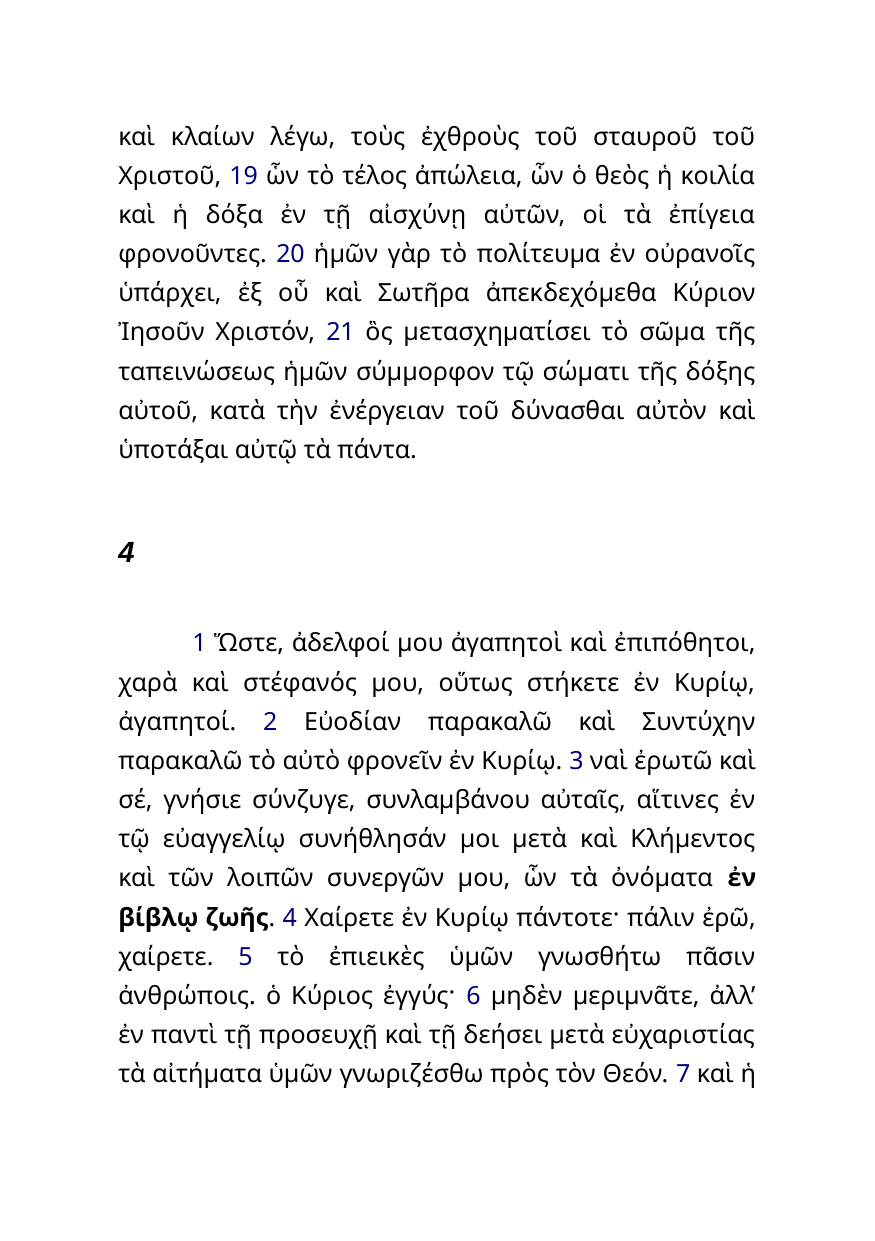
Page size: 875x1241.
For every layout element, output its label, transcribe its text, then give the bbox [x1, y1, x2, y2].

subtitle 4 [118, 535, 756, 568]
text 1 Ὥστε, ἀδελφοί μου ἀγαπητοὶ καὶ ἐπιπόθητοι, χαρὰ καὶ στέφανός μου, οὕτως στήκετε ἐν Κυρίῳ, ἀγαπητοί. 2 Εὐοδίαν παρακαλῶ καὶ Συντύχην παρακαλῶ τὸ αὐτὸ φρονεῖν ἐν Κυρίῳ. 3 ναὶ ἐρωτῶ καὶ σέ, γνήσιε σύνζυγε, συνλαμβάνου αὐταῖς, αἵτινες ἐν τῷ εὐαγγελίῳ συνήθλησάν μοι μετὰ καὶ Κλήμεντος καὶ τῶν λοιπῶν συνεργῶν μου, ὧν τὰ ὀνόματα ἐν βίβλῳ ζωῆς. 4 Χαίρετε ἐν Κυρίῳ πάντοτε· πάλιν ἐρῶ, χαίρετε. 5 τὸ ἐπιεικὲς ὑμῶν γνωσθήτω πᾶσιν ἀνθρώποις. ὁ Κύριος ἐγγύς· 6 μηδὲν μεριμνᾶτε, ἀλλ’ ἐν παντὶ τῇ προσευχῇ καὶ τῇ δεήσει μετὰ εὐχαριστίας τὰ αἰτήματα ὑμῶν γνωριζέσθω πρὸς τὸν Θεόν. 7 καὶ ἡ [118, 625, 756, 1090]
text καὶ κλαίων λέγω, τοὺς ἐχθροὺς τοῦ σταυροῦ τοῦ Χριστοῦ, 19 ὧν τὸ τέλος ἀπώλεια, ὧν ὁ θεὸς ἡ κοιλία καὶ ἡ δόξα ἐν τῇ αἰσχύνῃ αὐτῶν, οἱ τὰ ἐπίγεια φρονοῦντες. 20 ἡμῶν γὰρ τὸ πολίτευμα ἐν οὐρανοῖς ὑπάρχει, ἐξ οὗ καὶ Σωτῆρα ἀπεκδεχόμεθα Κύριον Ἰησοῦν Χριστόν, 21 ὃς μετασχηματίσει τὸ σῶμα τῆς ταπεινώσεως ἡμῶν σύμμορφον τῷ σώματι τῆς δόξης αὐτοῦ, κατὰ τὴν ἐνέργειαν τοῦ δύνασθαι αὐτὸν καὶ ὑποτάξαι αὐτῷ τὰ πάντα. [118, 118, 756, 466]
